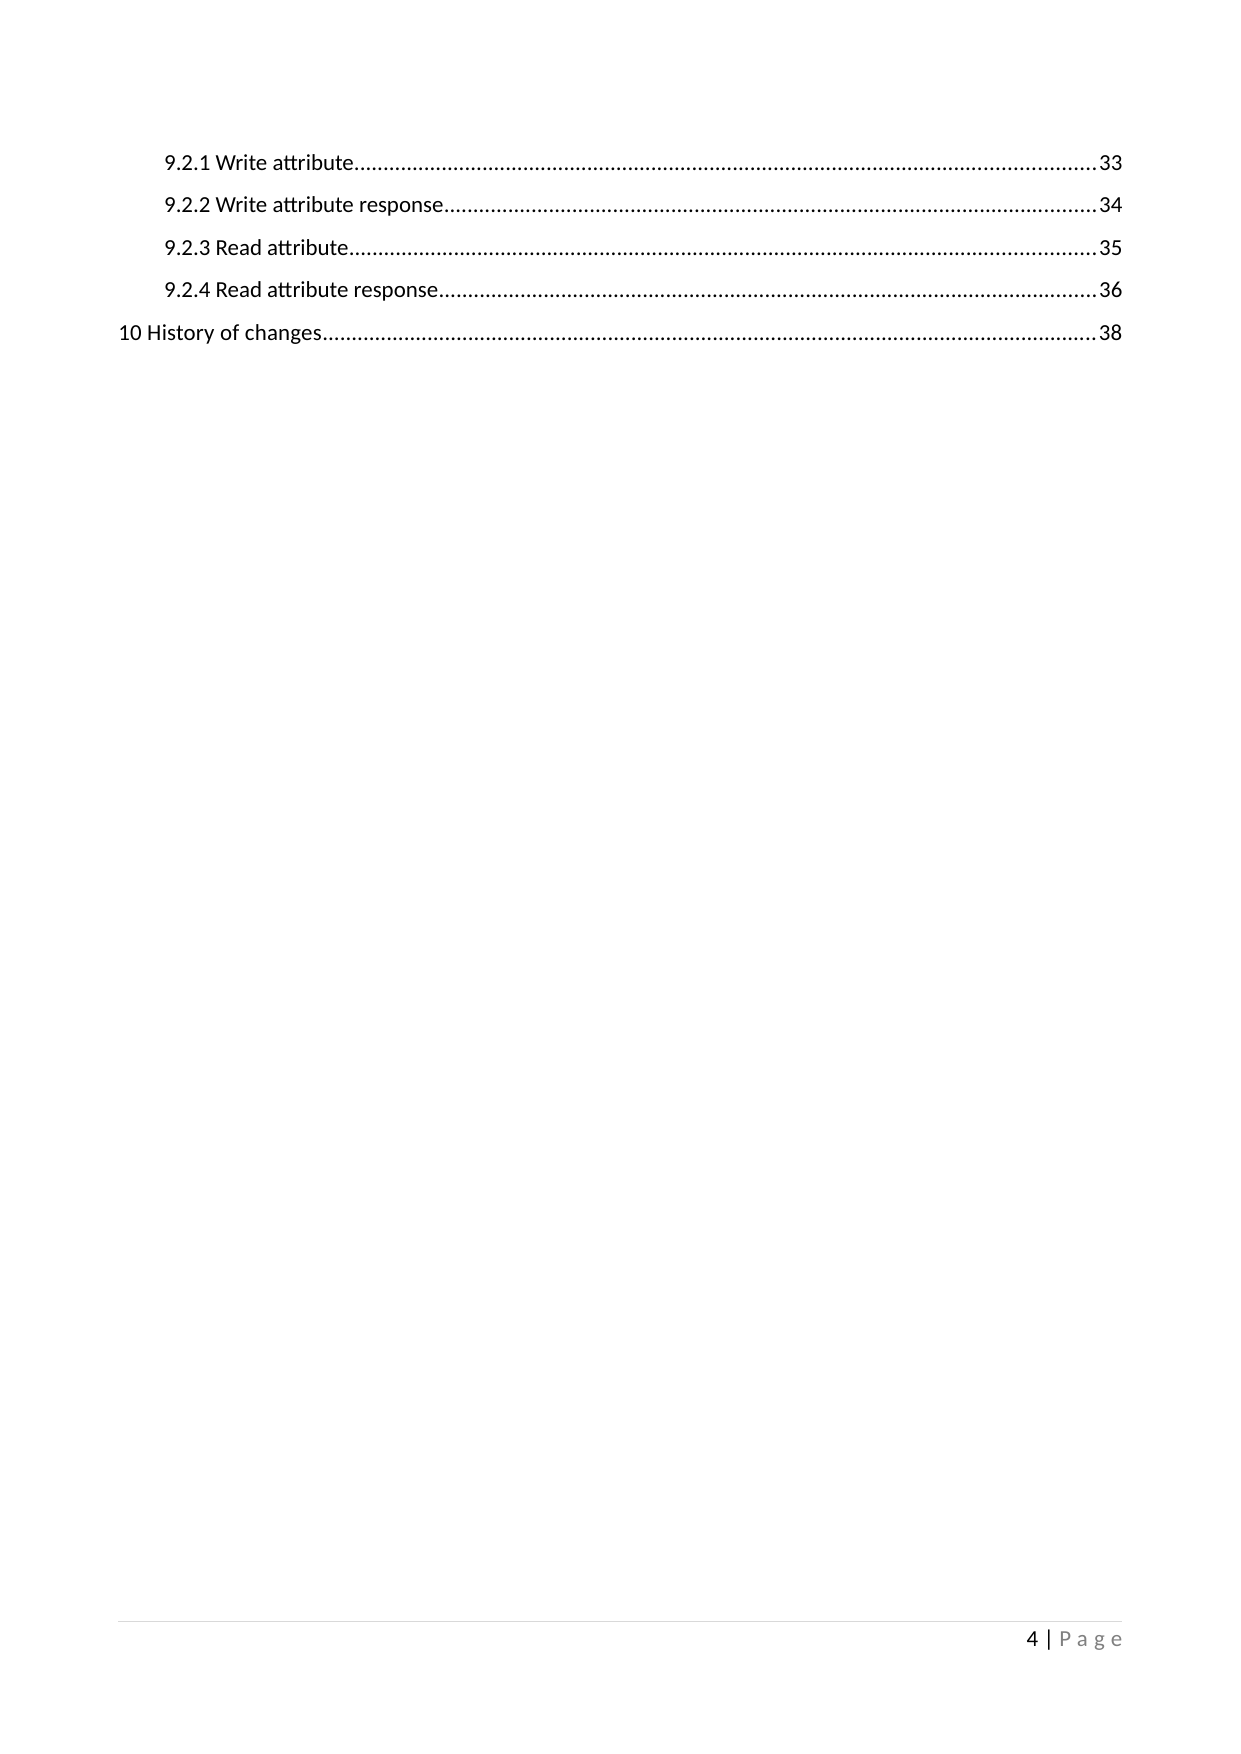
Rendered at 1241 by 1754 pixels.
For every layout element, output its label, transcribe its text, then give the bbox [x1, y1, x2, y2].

text 9.2.3 Read attribute 35 [164, 233, 1122, 261]
text 9.2.2 Write attribute response 34 [164, 190, 1122, 218]
text 9.2.1 Write attribute 33 [164, 148, 1122, 176]
text 10 History of changes 38 [118, 318, 1122, 346]
text 9.2.4 Read attribute response 36 [164, 275, 1122, 303]
